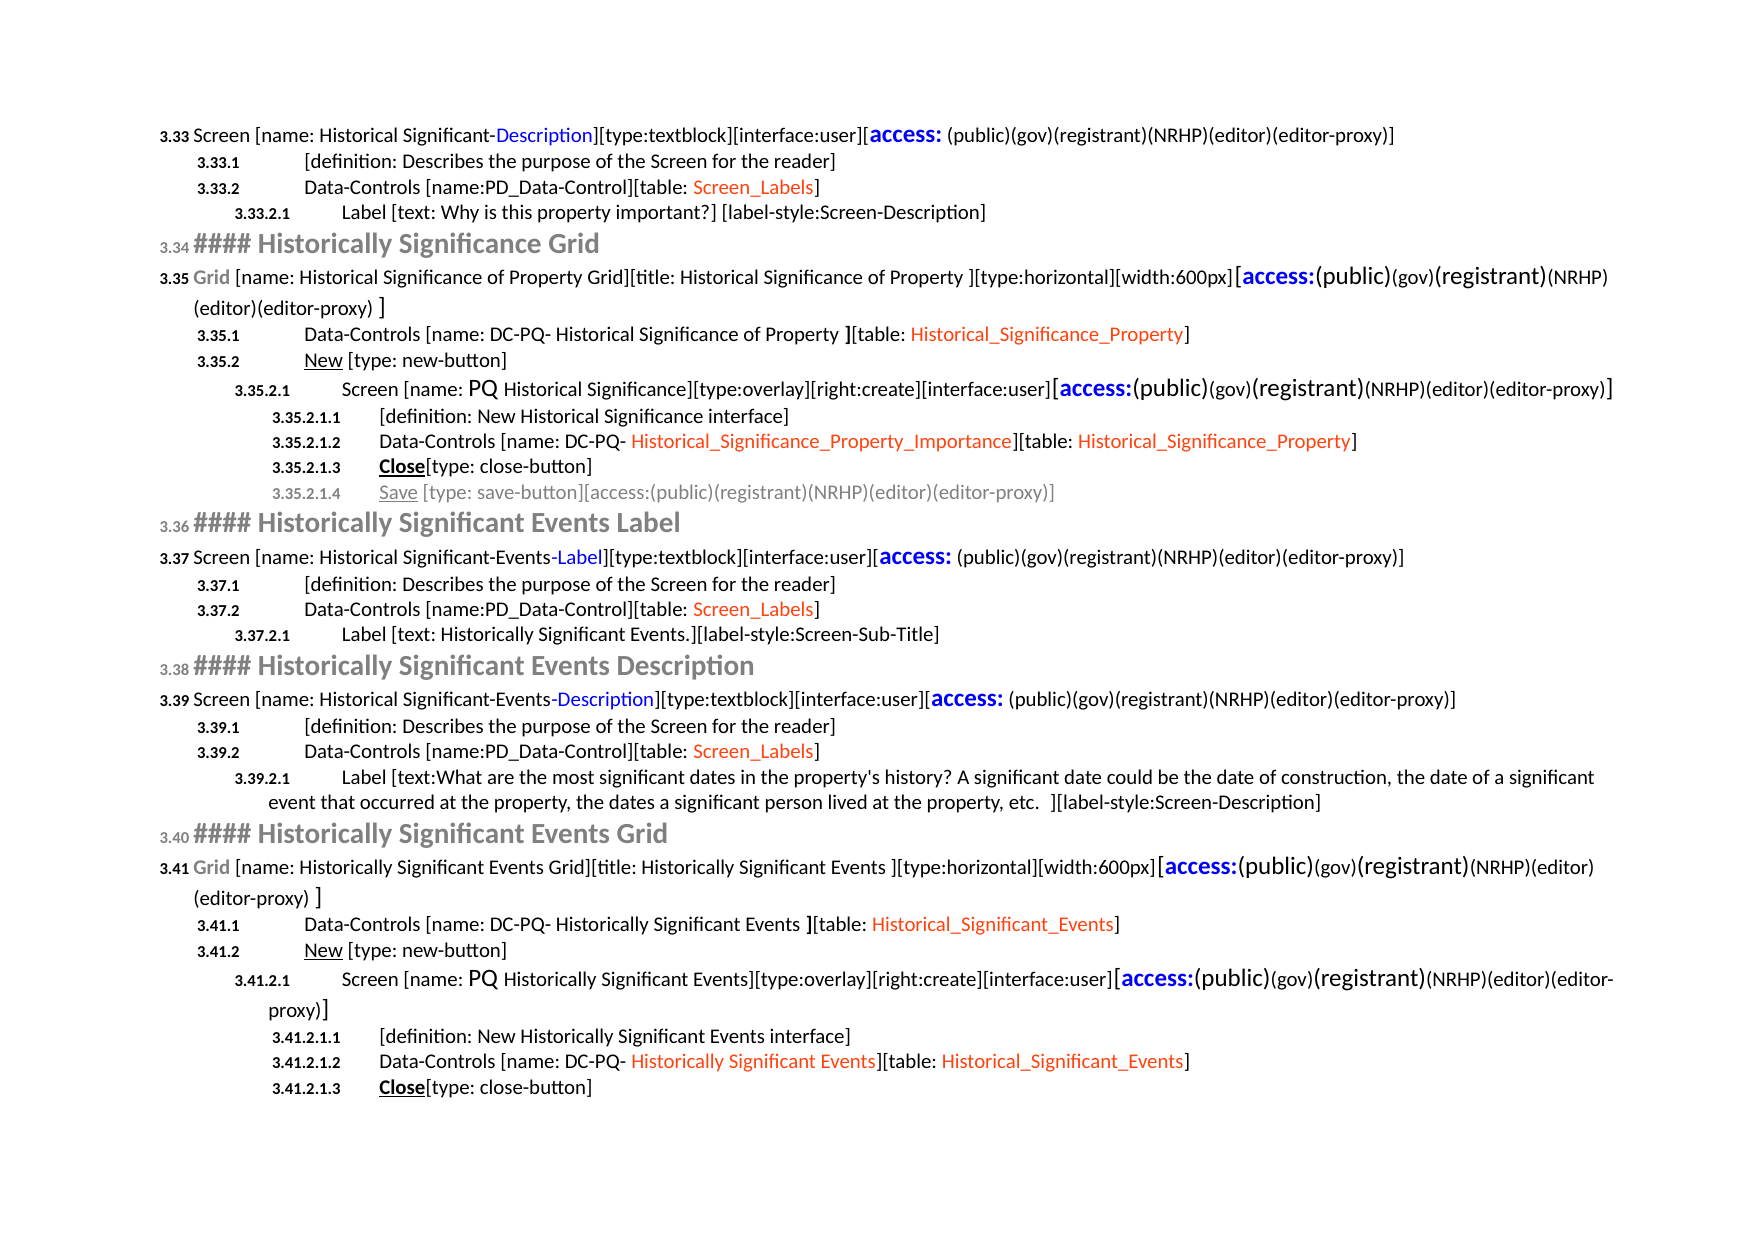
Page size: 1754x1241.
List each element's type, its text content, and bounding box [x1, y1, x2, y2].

list Screen [name: Historical Significant-Events-Label][type:textblock][interface:user][access: (public)(gov)(registrant)(NRHP)(editor)(editor-proxy)] [156, 540, 1636, 571]
list Data-Controls [name:PD_Data-Control][table: Screen_Labels] [193, 174, 1636, 199]
list [definition: New Historical Significance interface] [268, 403, 1636, 428]
list Screen [name: PQ Historically Significant Events][type:overlay][right:create][interface:user][access:(public)(gov)(registrant)(NRHP)(editor)(editor-proxy)] [231, 962, 1636, 1023]
list Close[type: close-button] [268, 1074, 1636, 1099]
list [definition: Describes the purpose of the Screen for the reader] [193, 713, 1636, 738]
list #### Historically Significant Events Description [156, 647, 1636, 683]
list #### Historically Significant Events Grid [156, 815, 1636, 850]
list Grid [name: Historical Significance of Property Grid][title: Historical Significance of Property ][type:horizontal][width:600px][access:(public)(gov)(registrant)(NRHP)(editor)(editor-proxy) ] [156, 261, 1636, 322]
list Close[type: close-button] [268, 454, 1636, 479]
list Screen [name: Historical Significant-Events-Description][type:textblock][interface:user][access: (public)(gov)(registrant)(NRHP)(editor)(editor-proxy)] [156, 683, 1636, 713]
list [definition: Describes the purpose of the Screen for the reader] [193, 149, 1636, 174]
list [definition: New Historically Significant Events interface] [268, 1023, 1636, 1049]
list Data-Controls [name:PD_Data-Control][table: Screen_Labels] [193, 738, 1636, 764]
list #### Historically Significance Grid [156, 225, 1636, 261]
list Data-Controls [name: DC-PQ- Historically Significant Events][table: Historical_Significant_Events] [268, 1049, 1636, 1074]
list New [type: new-button] [193, 937, 1636, 962]
list Label [text: Why is this property important?] [label-style:Screen-Description] [231, 199, 1636, 225]
list [definition: Describes the purpose of the Screen for the reader] [193, 571, 1636, 596]
list Data-Controls [name:PD_Data-Control][table: Screen_Labels] [193, 596, 1636, 622]
list New [type: new-button] [193, 347, 1636, 372]
list Label [text:What are the most significant dates in the property's history? A significant date could be the date of construction, the date of a significant event that occurred at the property, the dates a significant person lived at the property, etc. ][label-style:Screen-Description] [231, 764, 1636, 815]
list Screen [name: PQ Historical Significance][type:overlay][right:create][interface:user][access:(public)(gov)(registrant)(NRHP)(editor)(editor-proxy)] [231, 372, 1636, 403]
list Data-Controls [name: DC-PQ- Historically Significant Events ][table: Historical_Significant_Events] [193, 911, 1636, 937]
list #### Historically Significant Events Label [156, 504, 1636, 540]
list Data-Controls [name: DC-PQ- Historical Significance of Property ][table: Historical_Significance_Property] [193, 322, 1636, 347]
list Screen [name: Historical Significant-Description][type:textblock][interface:user][access: (public)(gov)(registrant)(NRHP)(editor)(editor-proxy)] [156, 118, 1636, 149]
list Save [type: save-button][access:(public)(registrant)(NRHP)(editor)(editor-proxy)] [268, 479, 1636, 504]
list Label [text: Historically Significant Events.][label-style:Screen-Sub-Title] [231, 622, 1636, 647]
list Data-Controls [name: DC-PQ- Historical_Significance_Property_Importance][table: Historical_Significance_Property] [268, 428, 1636, 454]
list Grid [name: Historically Significant Events Grid][title: Historically Significant Events ][type:horizontal][width:600px][access:(public)(gov)(registrant)(NRHP)(editor)(editor-proxy) ] [156, 850, 1636, 911]
